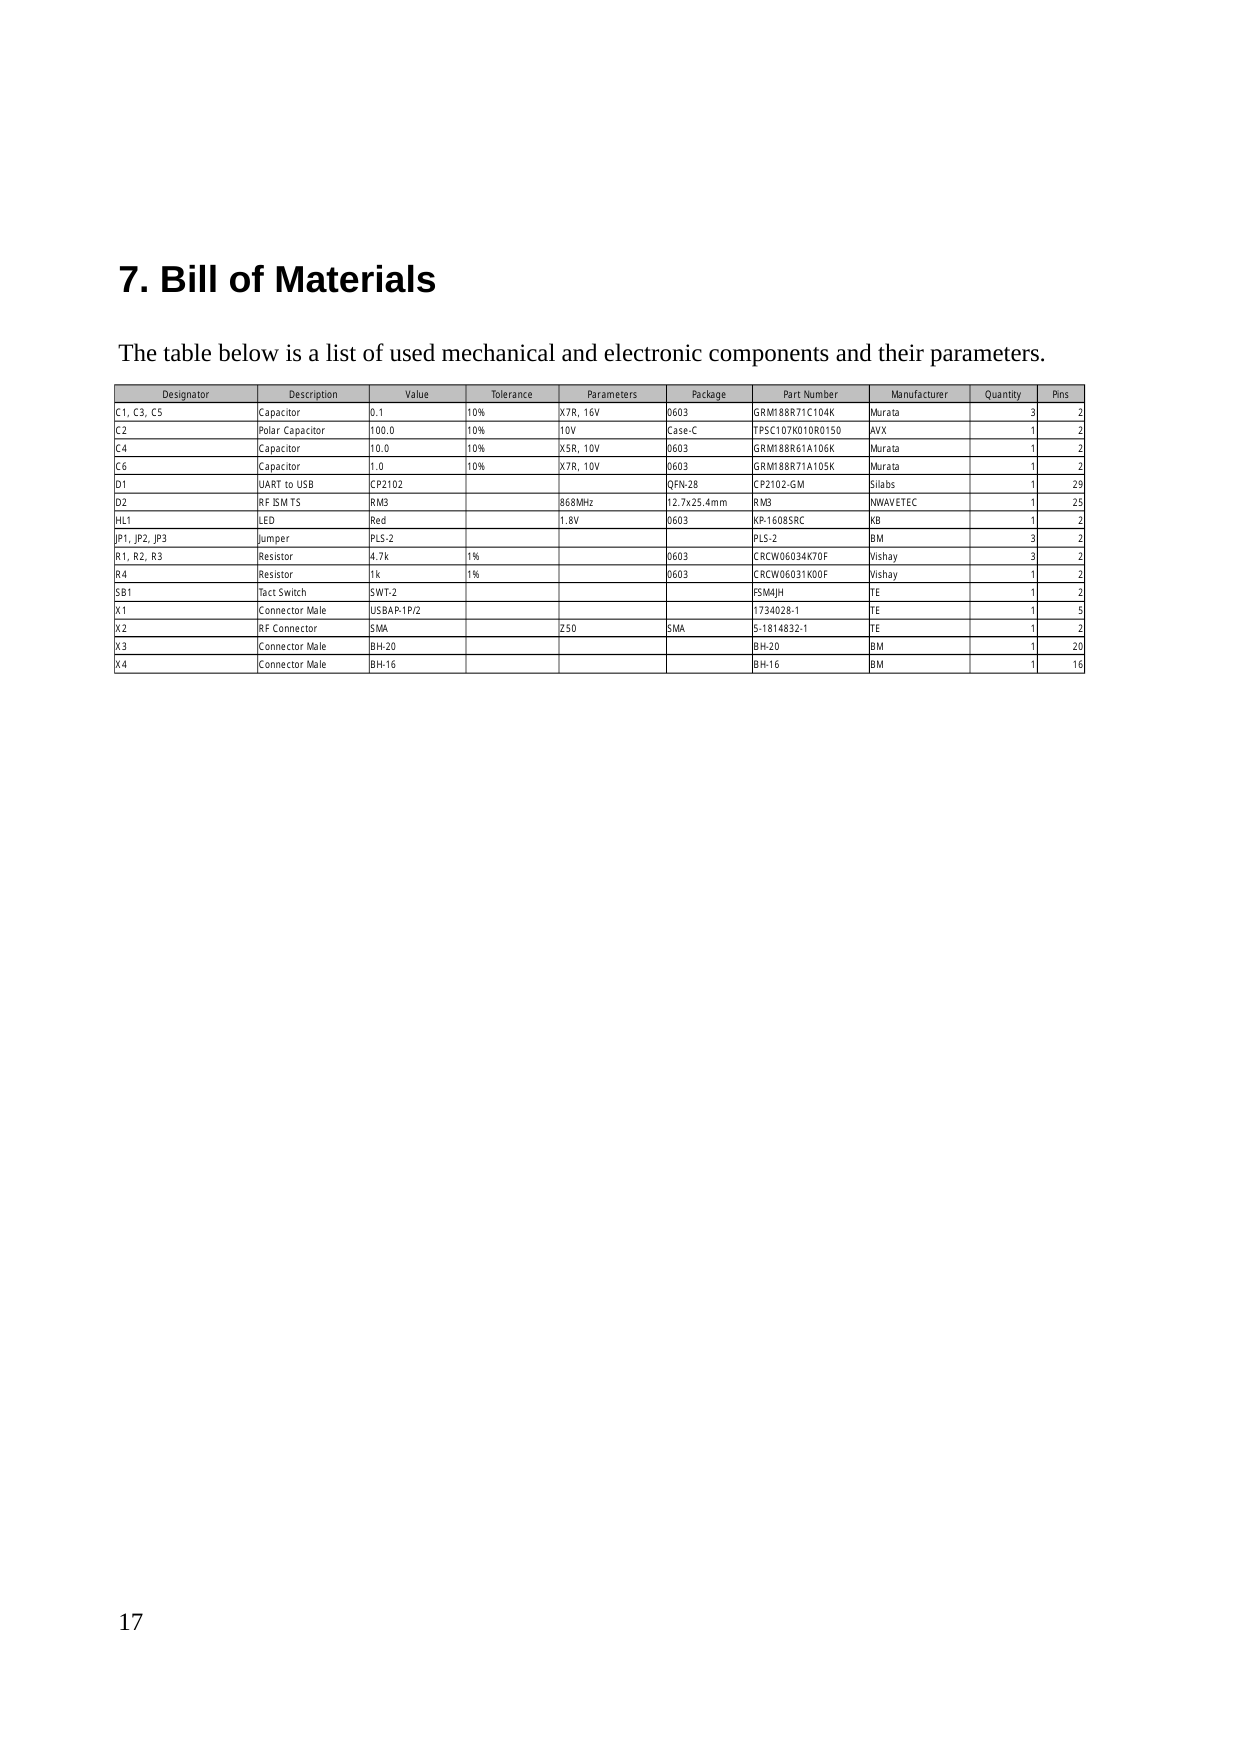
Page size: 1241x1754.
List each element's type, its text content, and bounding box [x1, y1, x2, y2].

subtitle 7. Bill of Materials [118, 257, 1122, 300]
list The table below is a list of used mechanical and electronic components and their parameters. [118, 338, 1122, 367]
